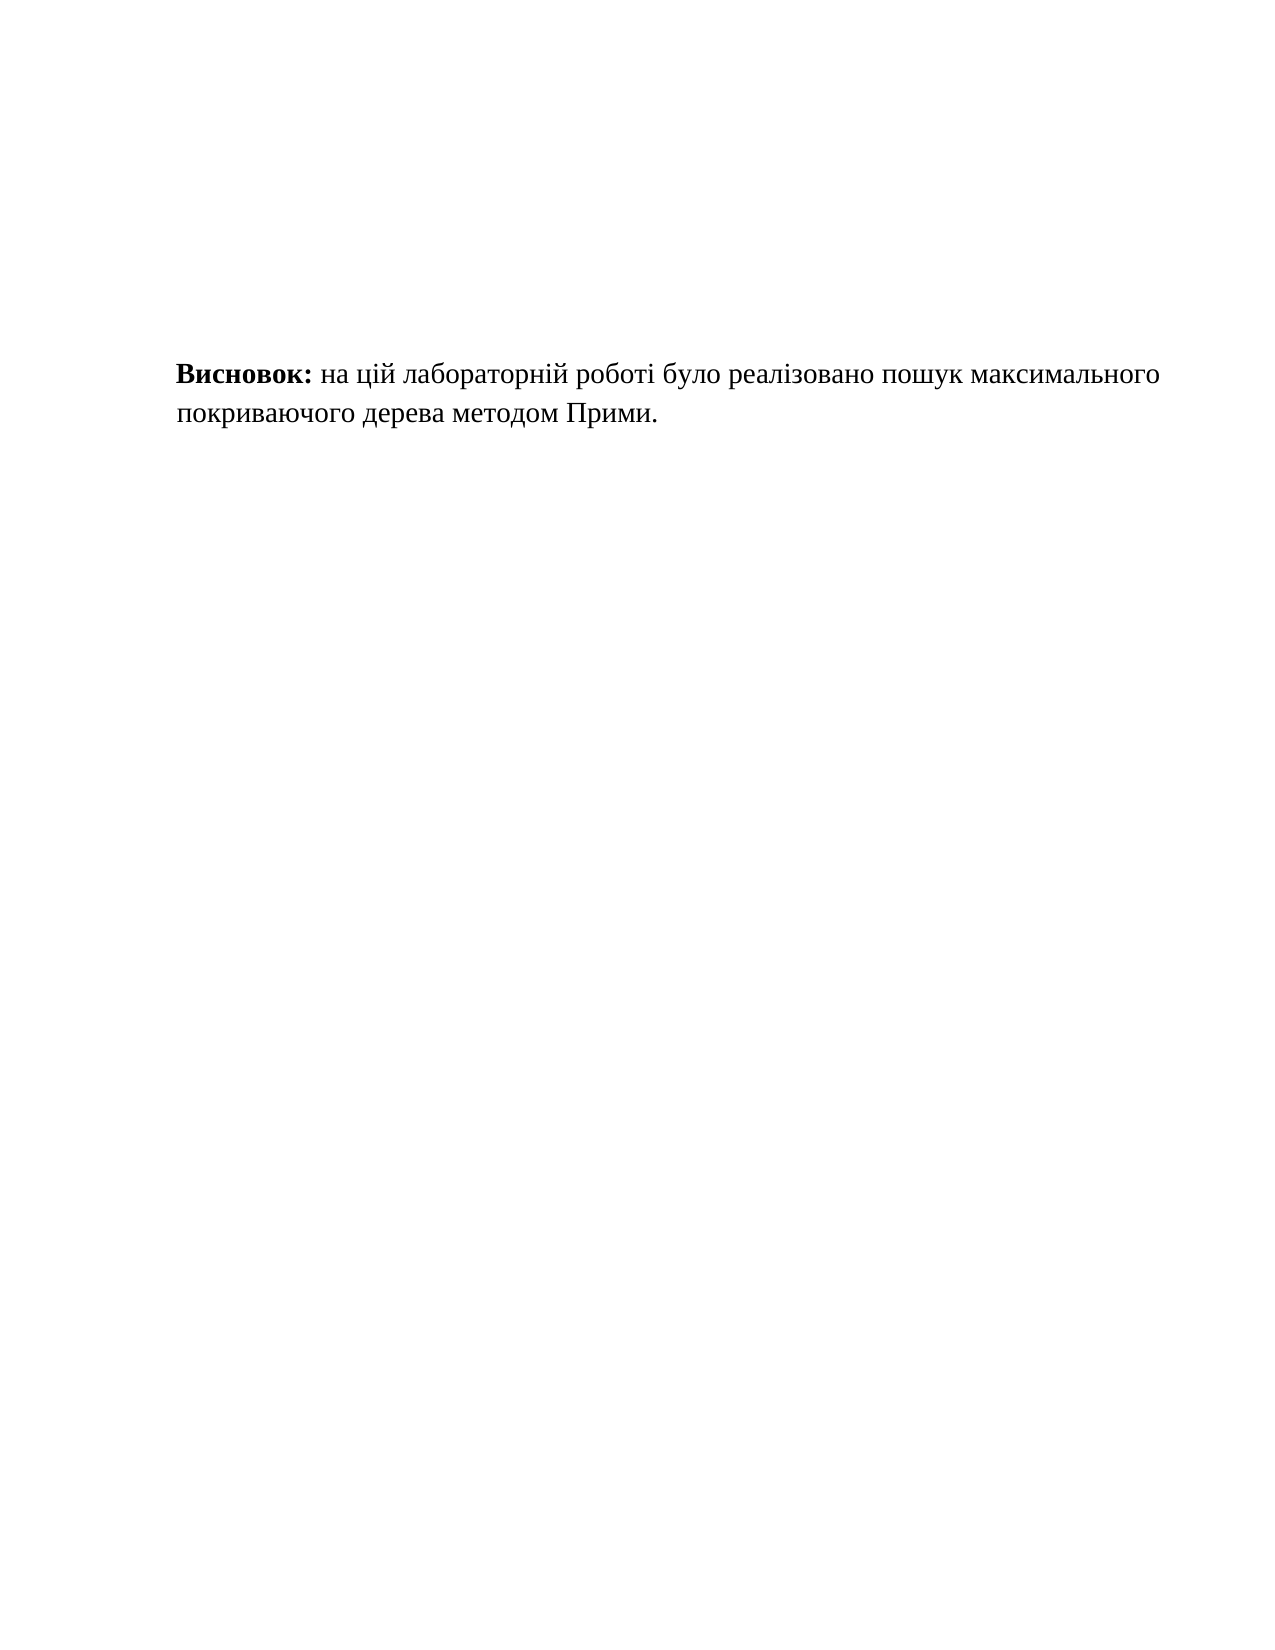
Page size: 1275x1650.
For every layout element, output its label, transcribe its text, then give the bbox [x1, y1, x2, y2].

text Висновок: на цій лабораторній роботі було реалізовано пошук максимального покриваючого дерева методом Прими. [176, 356, 1186, 428]
